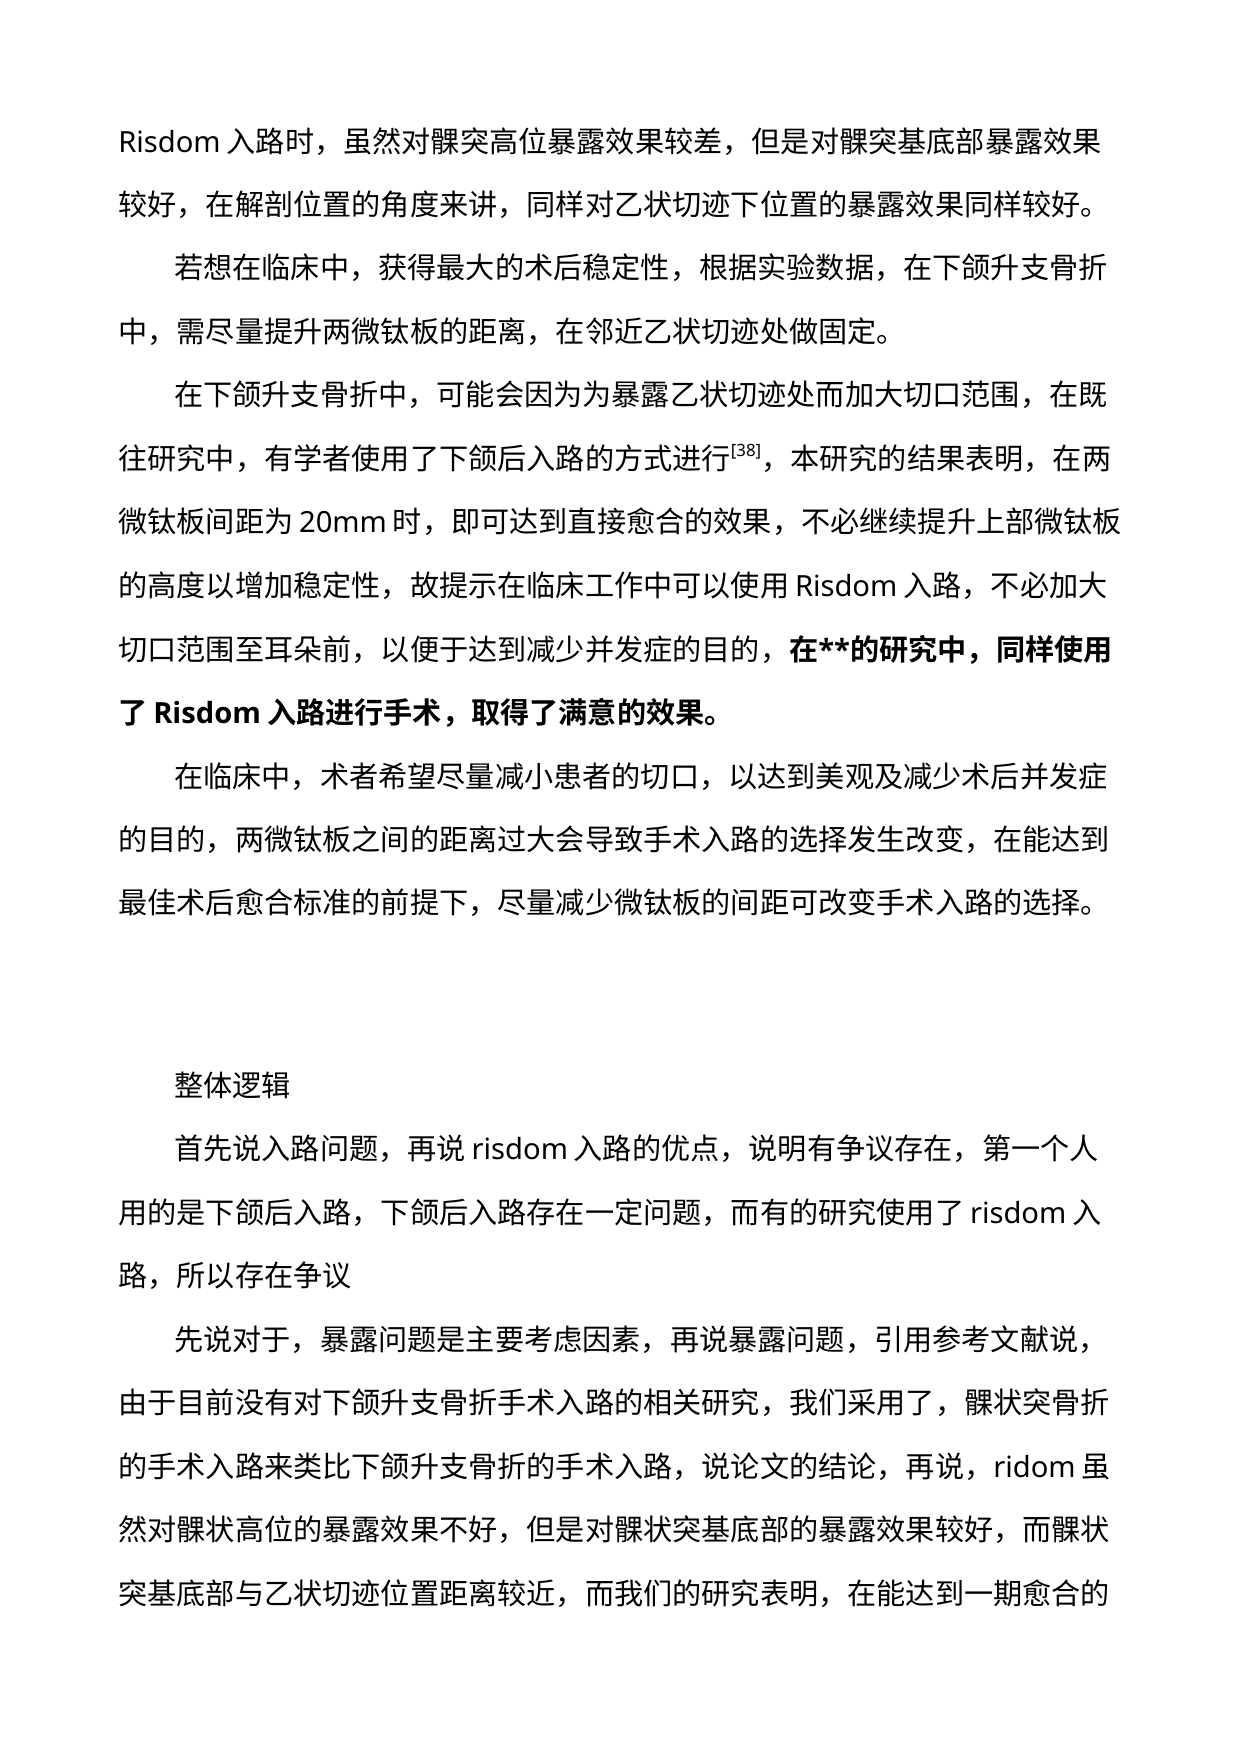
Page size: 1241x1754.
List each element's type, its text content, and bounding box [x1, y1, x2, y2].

text Risdom入路时，虽然对髁突高位暴露效果较差，但是对髁突基底部暴露效果较好，在解剖位置的角度来讲，同样对乙状切迹下位置的暴露效果同样较好。 [118, 118, 1122, 224]
text 在下颌升支骨折中，可能会因为为暴露乙状切迹处而加大切口范围，在既往研究中，有学者使用了下颌后入路的方式进行[38]，本研究的结果表明，在两微钛板间距为20mm时，即可达到直接愈合的效果，不必继续提升上部微钛板的高度以增加稳定性，故提示在临床工作中可以使用Risdom入路，不必加大切口范围至耳朵前，以便于达到减少并发症的目的，在**的研究中，同样使用了Risdom入路进行手术，取得了满意的效果。 [118, 372, 1122, 732]
text 若想在临床中，获得最大的术后稳定性，根据实验数据，在下颌升支骨折中，需尽量提升两微钛板的距离，在邻近乙状切迹处做固定。 [118, 245, 1122, 351]
text 整体逻辑 [118, 1062, 1122, 1105]
text 在临床中，术者希望尽量减小患者的切口，以达到美观及减少术后并发症的目的，两微钛板之间的距离过大会导致手术入路的选择发生改变，在能达到最佳术后愈合标准的前提下，尽量减少微钛板的间距可改变手术入路的选择。 [118, 753, 1122, 922]
text 首先说入路问题，再说risdom入路的优点，说明有争议存在，第一个人用的是下颌后入路，下颌后入路存在一定问题，而有的研究使用了risdom入路，所以存在争议 [118, 1126, 1122, 1295]
text 先说对于，暴露问题是主要考虑因素，再说暴露问题，引用参考文献说，由于目前没有对下颌升支骨折手术入路的相关研究，我们采用了，髁状突骨折的手术入路来类比下颌升支骨折的手术入路，说论文的结论，再说，ridom虽然对髁状高位的暴露效果不好，但是对髁状突基底部的暴露效果较好，而髁状突基底部与乙状切迹位置距离较近，而我们的研究表明，在能达到一期愈合的 [118, 1316, 1122, 1612]
